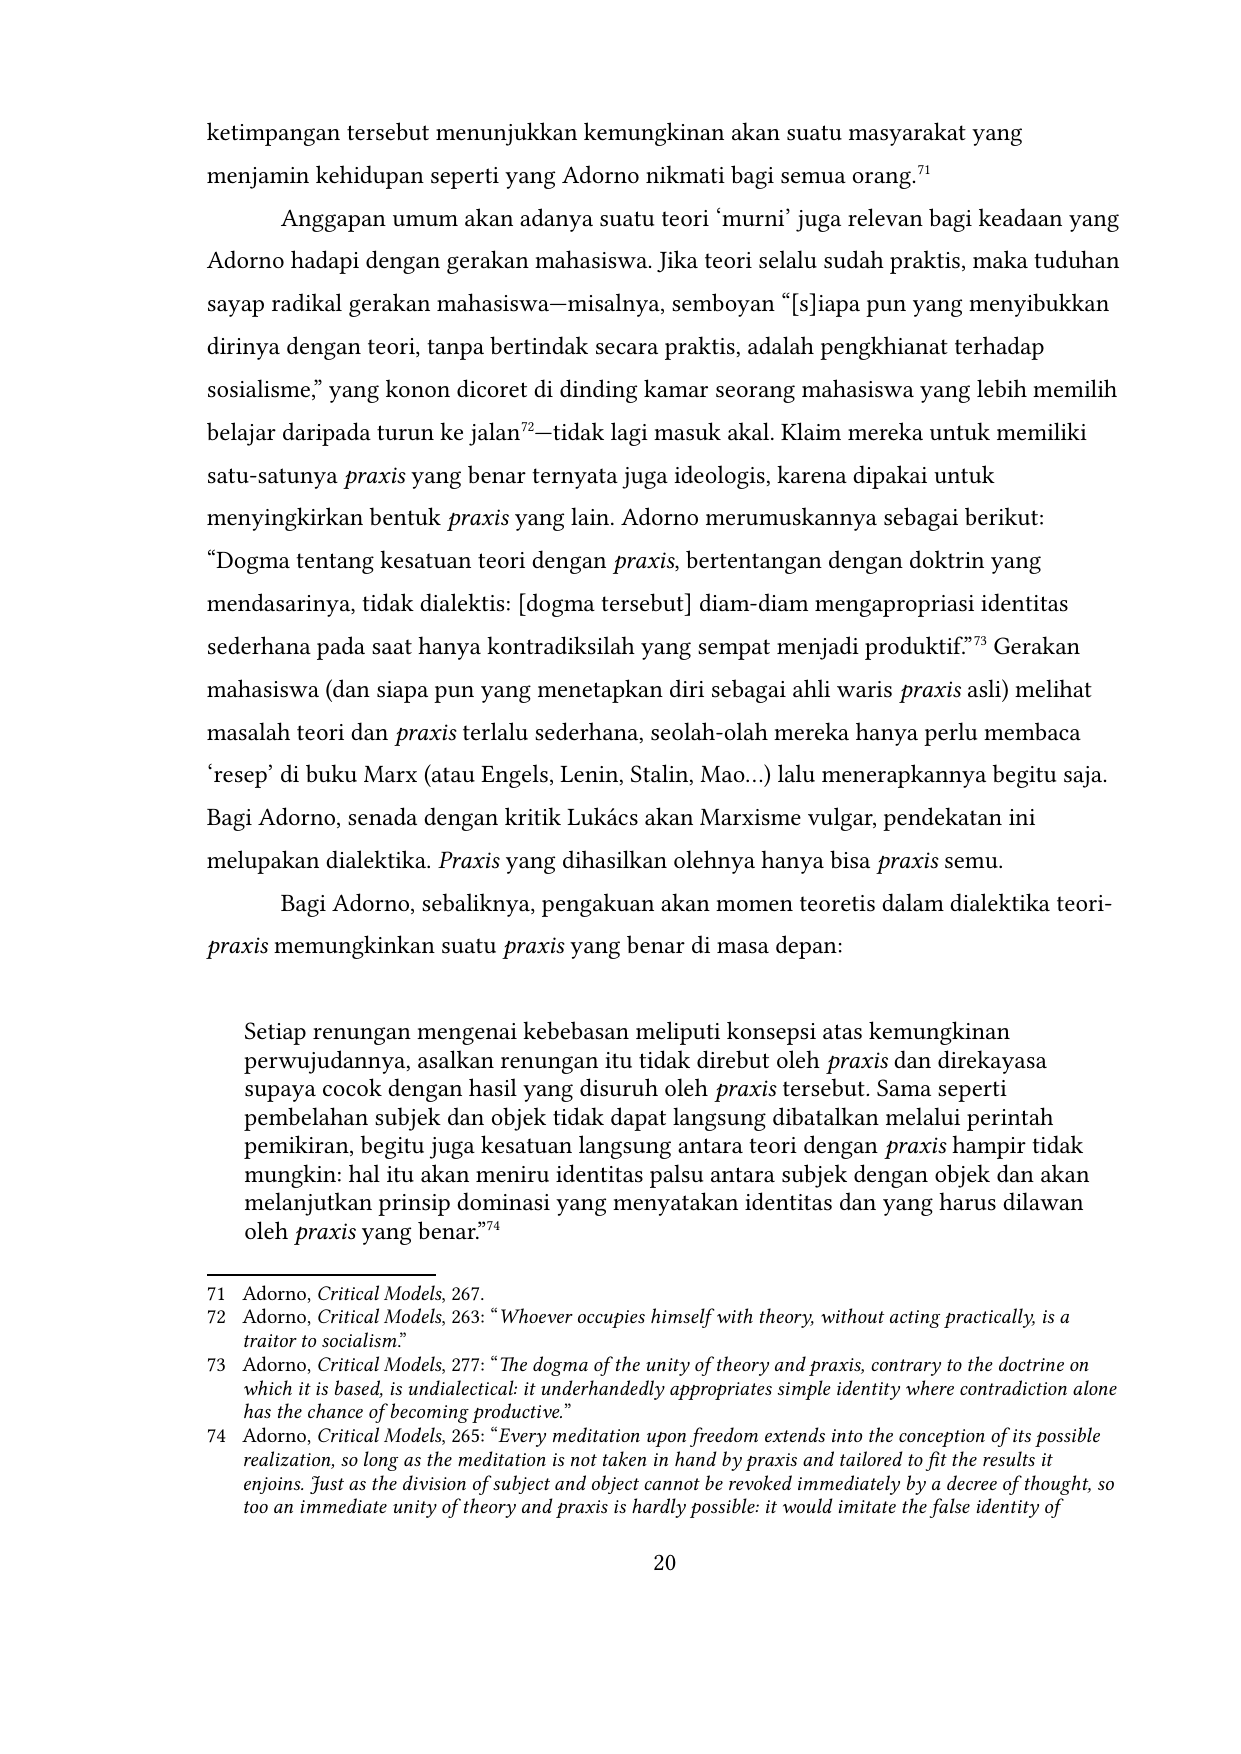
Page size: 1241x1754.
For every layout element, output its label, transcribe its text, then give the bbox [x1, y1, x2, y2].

text Adorno, Critical Models, 263: “Whoever occupies himself with theory, without acting practically, is a traitor to socialism.” [207, 1305, 1122, 1352]
text Adorno, Critical Models, 277: “The dogma of the unity of theory and praxis, contrary to the doctrine on which it is based, is undialectical: it underhandedly appropriates simple identity where contradiction alone has the chance of becoming productive.” [207, 1352, 1122, 1424]
text Bagi Adorno, sebaliknya, pengakuan akan momen teoretis dalam dialektika teori-praxis memungkinkan suatu praxis yang benar di masa depan: [207, 889, 1122, 960]
text Setiap renungan mengenai kebebasan meliputi konsepsi atas kemungkinan perwujudannya, asalkan renungan itu tidak direbut oleh praxis dan direkayasa supaya cocok dengan hasil yang disuruh oleh praxis tersebut. Sama seperti pembelahan subjek dan objek tidak dapat langsung dibatalkan melalui perintah pemikiran, begitu juga kesatuan langsung antara teori dengan praxis hampir tidak mungkin: hal itu akan meniru identitas palsu antara subjek dengan objek dan akan melanjutkan prinsip dominasi yang menyatakan identitas dan yang harus dilawan oleh praxis yang benar.” [244, 1017, 1122, 1246]
text Adorno, Critical Models, 267. [207, 1281, 1122, 1305]
text Anggapan umum akan adanya suatu teori ‘murni’ juga relevan bagi keadaan yang Adorno hadapi dengan gerakan mahasiswa. Jika teori selalu sudah praktis, maka tuduhan sayap radikal gerakan mahasiswa—misalnya, semboyan “[s]iapa pun yang menyibukkan dirinya dengan teori, tanpa bertindak secara praktis, adalah pengkhianat terhadap sosialisme,” yang konon dicoret di dinding kamar seorang mahasiswa yang lebih memilih belajar daripada turun ke jalan—tidak lagi masuk akal. Klaim mereka untuk memiliki satu-satunya praxis yang benar ternyata juga ideologis, karena dipakai untuk menyingkirkan bentuk praxis yang lain. Adorno merumuskannya sebagai berikut: “Dogma tentang kesatuan teori dengan praxis, bertentangan dengan doktrin yang mendasarinya, tidak dialektis: [dogma tersebut] diam-diam mengapropriasi identitas sederhana pada saat hanya kontradiksilah yang sempat menjadi produktif.” Gerakan mahasiswa (dan siapa pun yang menetapkan diri sebagai ahli waris praxis asli) melihat masalah teori dan praxis terlalu sederhana, seolah-olah mereka hanya perlu membaca ‘resep’ di buku Marx (atau Engels, Lenin, Stalin, Mao...) lalu menerapkannya begitu saja. Bagi Adorno, senada dengan kritik Lukács akan Marxisme vulgar, pendekatan ini melupakan dialektika. Praxis yang dihasilkan olehnya hanya bisa praxis semu. [207, 204, 1122, 874]
text Adorno, Critical Models, 265: “Every meditation upon freedom extends into the conception of its possible realization, so long as the meditation is not taken in hand by praxis and tailored to fit the results it enjoins. Just as the division of subject and object cannot be revoked immediately by a decree of thought, so too an immediate unity of theory and praxis is hardly possible: it would imitate the false identity of [207, 1424, 1122, 1519]
text ketimpangan tersebut menunjukkan kemungkinan akan suatu masyarakat yang menjamin kehidupan seperti yang Adorno nikmati bagi semua orang. [207, 118, 1122, 189]
